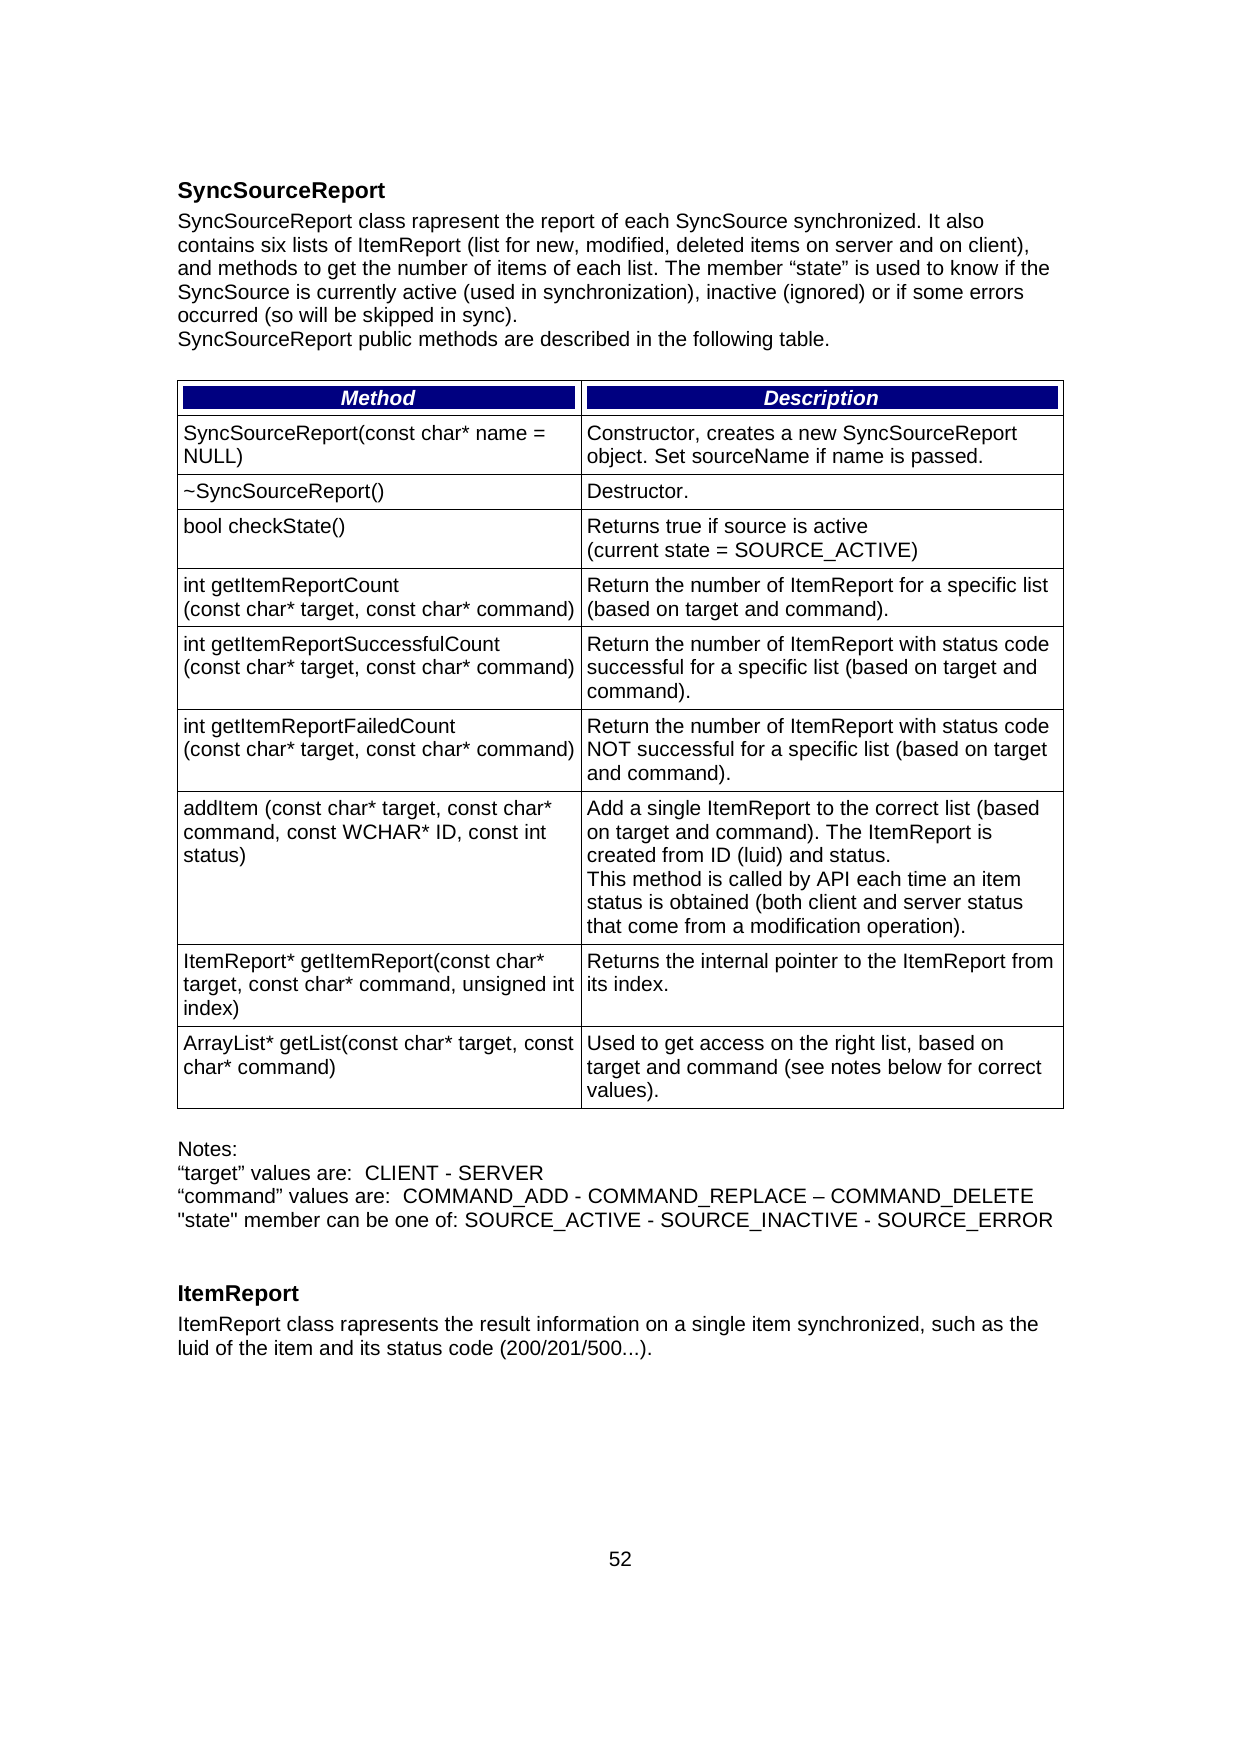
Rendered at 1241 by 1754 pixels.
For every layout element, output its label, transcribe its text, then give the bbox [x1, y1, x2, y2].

table_cell int getItemReportSuccessfulCount (const char* target, const char* command) [178, 627, 581, 709]
text “target” values are: CLIENT - SERVER [177, 1161, 1063, 1184]
table_cell SyncSourceReport(const char* name = NULL) [178, 416, 581, 474]
text SyncSourceReport public methods are described in the following table. [177, 327, 1063, 351]
table_cell Return the number of ItemReport with status code successful for a specific list (based on target and command). [582, 627, 1063, 709]
table_cell Returns the internal pointer to the ItemReport from its index. [582, 945, 1063, 1026]
table_cell int getItemReportFailedCount (const char* target, const char* command) [178, 710, 581, 791]
table_cell Returns true if source is active (current state = SOURCE_ACTIVE) [582, 510, 1063, 568]
table_cell Add a single ItemReport to the correct list (based on target and command). The ItemReport is created from ID (luid) and status. This method is called by API each time an item status is obtained (both client and server status that come from a modification operation). [582, 792, 1063, 944]
text “command” values are: COMMAND_ADD - COMMAND_REPLACE – COMMAND_DELETE [177, 1184, 1063, 1208]
table_cell bool checkState() [178, 510, 581, 568]
subtitle ItemReport [177, 1280, 1063, 1306]
table_cell Return the number of ItemReport with status code NOT successful for a specific list (based on target and command). [582, 710, 1063, 791]
table_header Method [178, 381, 581, 415]
table_cell Destructor. [582, 475, 1063, 509]
table_cell Return the number of ItemReport for a specific list (based on target and command). [582, 569, 1063, 626]
subtitle SyncSourceReport [177, 177, 1063, 203]
table_cell ItemReport* getItemReport(const char* target, const char* command, unsigned int index) [178, 945, 581, 1026]
text Notes: [177, 1137, 1063, 1161]
table_cell int getItemReportCount (const char* target, const char* command) [178, 569, 581, 626]
text "state" member can be one of: SOURCE_ACTIVE - SOURCE_INACTIVE - SOURCE_ERROR [177, 1208, 1063, 1232]
table_cell ArrayList* getList(const char* target, const char* command) [178, 1027, 581, 1108]
table_header Description [582, 381, 1063, 415]
table_cell Used to get access on the right list, based on target and command (see notes below for correct values). [582, 1027, 1063, 1108]
table_cell ~SyncSourceReport() [178, 475, 581, 509]
text ItemReport class rapresents the result information on a single item synchronized, such as the luid of the item and its status code (200/201/500...). [177, 1312, 1063, 1359]
table_cell Constructor, creates a new SyncSourceReport object. Set sourceName if name is passed. [582, 416, 1063, 474]
text SyncSourceReport class rapresent the report of each SyncSource synchronized. It also contains six lists of ItemReport (list for new, modified, deleted items on server and on client), and methods to get the number of items of each list. The member “state” is used to know if the SyncSource is currently active (used in synchronization), inactive (ignored) or if some errors occurred (so will be skipped in sync). [177, 209, 1063, 327]
table_cell addItem (const char* target, const char* command, const WCHAR* ID, const int status) [178, 792, 581, 944]
